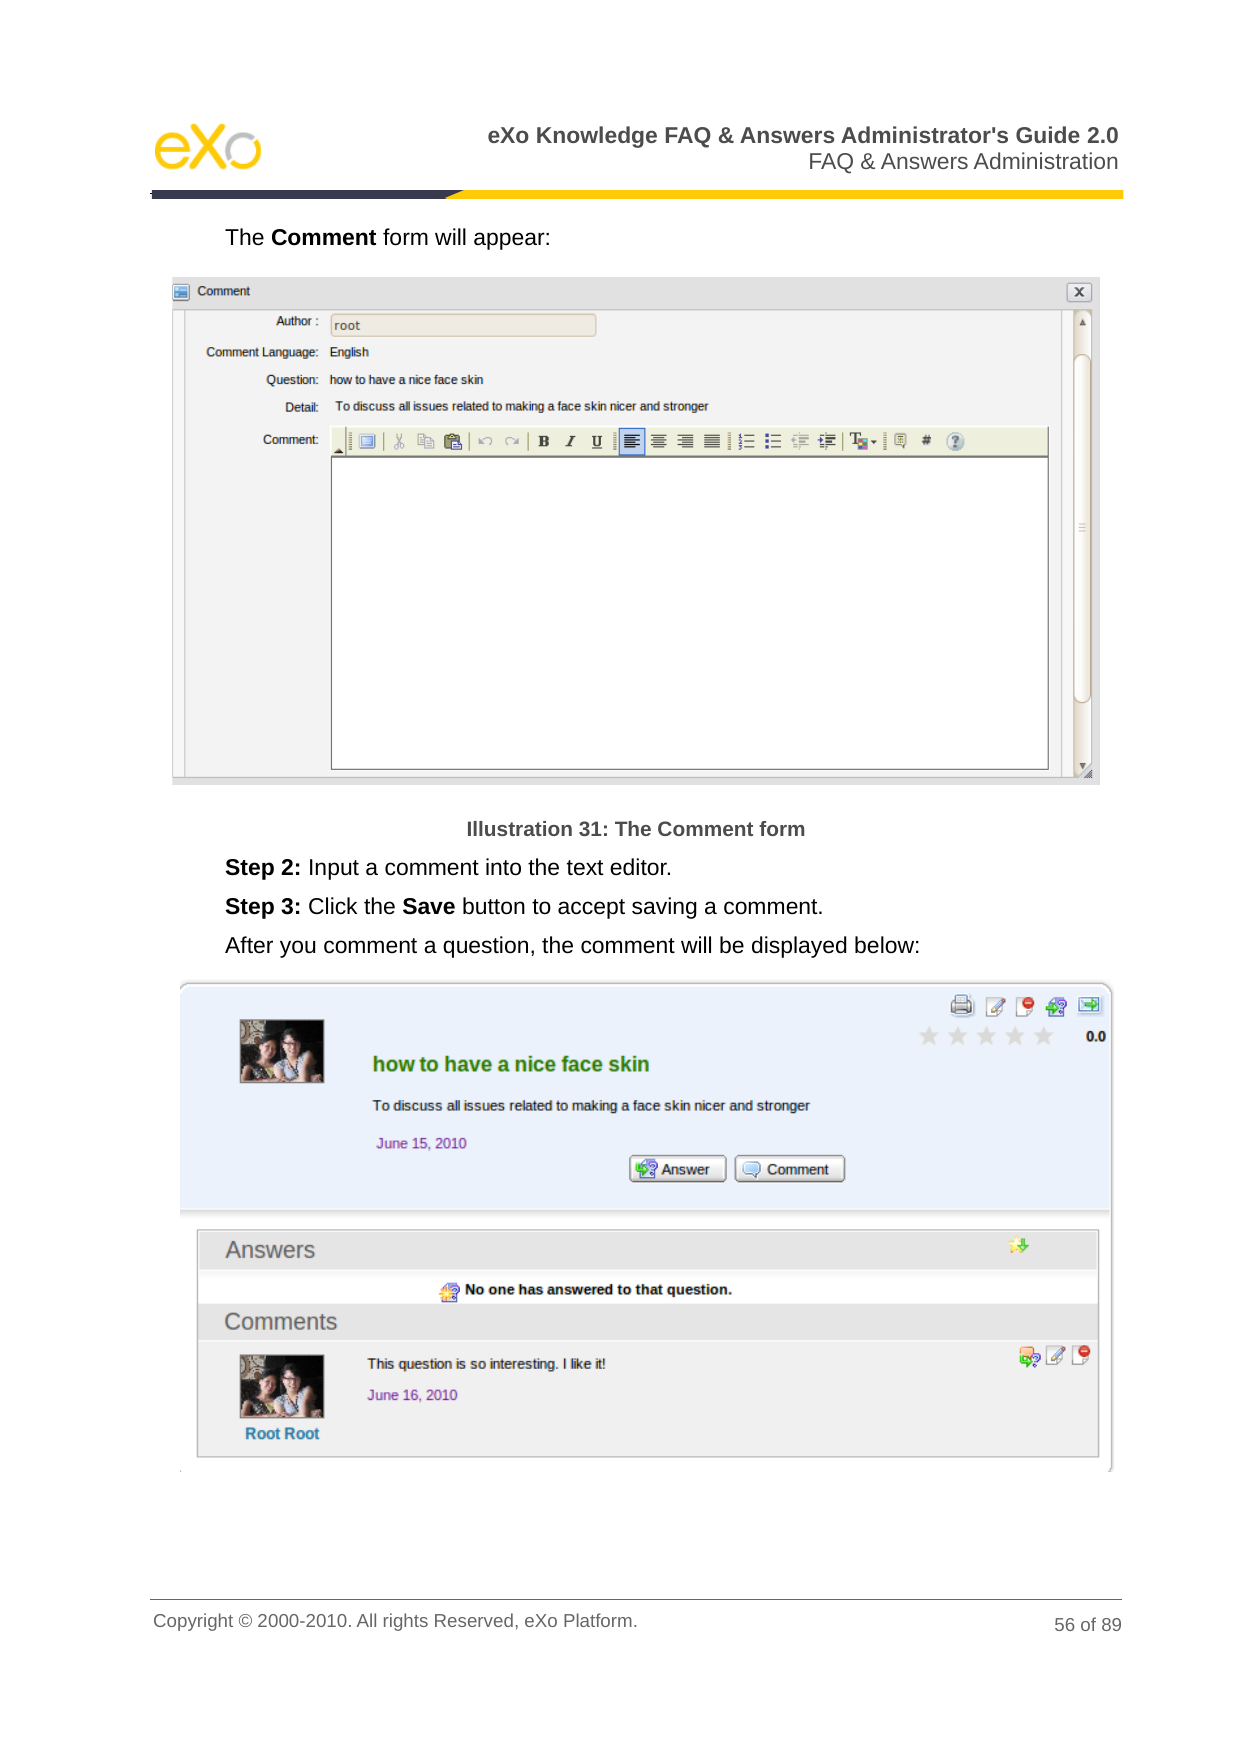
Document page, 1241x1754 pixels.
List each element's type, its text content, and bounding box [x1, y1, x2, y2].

list Step 3: Click the Save button to accept saving a comment. [187, 893, 1122, 919]
picture [155, 123, 262, 170]
picture [180, 979, 1115, 1472]
list After you comment a question, the comment will be displayed below: [187, 932, 1122, 959]
list The Comment form will appear: [187, 223, 1122, 250]
list Step 2: Input a comment into the text editor. [172, 263, 1122, 880]
picture [151, 190, 1124, 199]
picture [172, 277, 1100, 785]
list Illustration 31: The Comment form [172, 785, 1099, 840]
